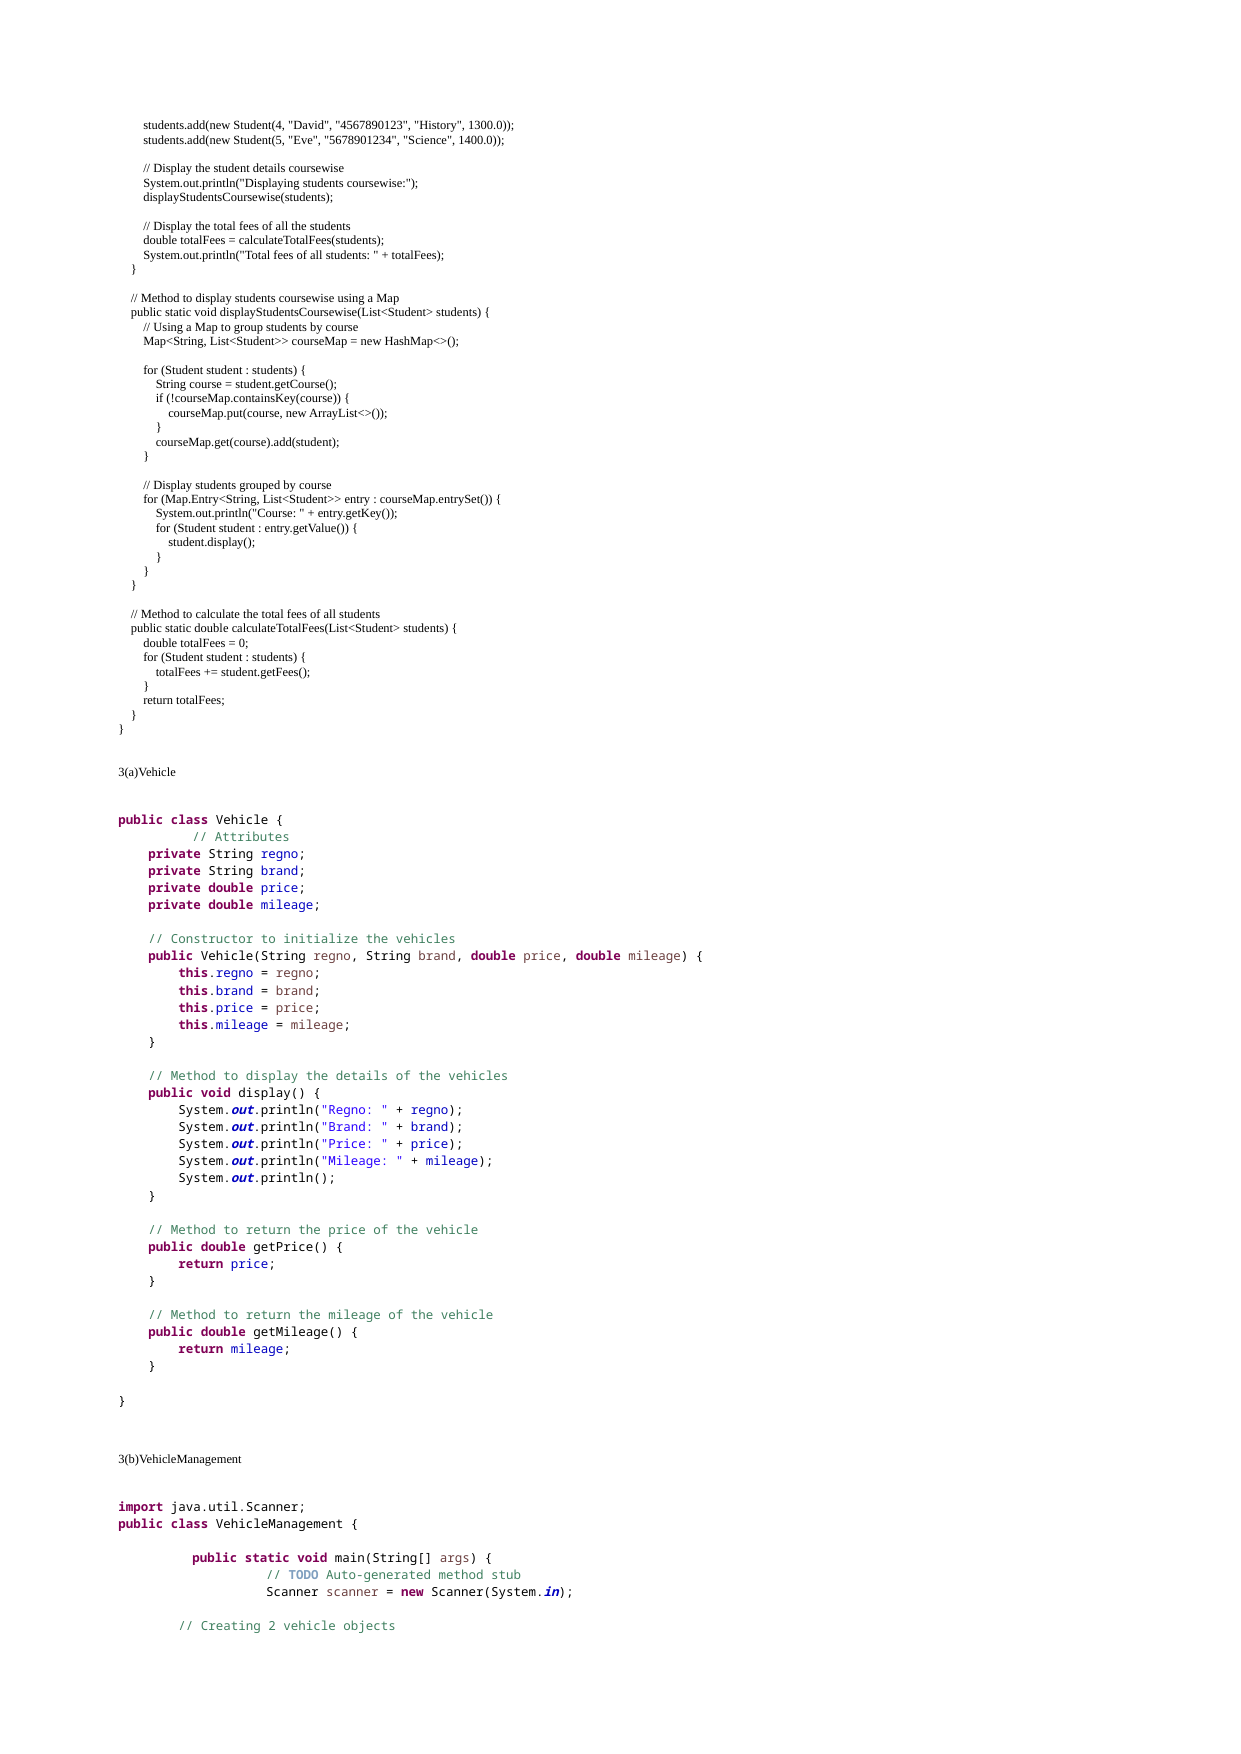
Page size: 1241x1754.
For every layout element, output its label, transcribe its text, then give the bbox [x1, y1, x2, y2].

text import java.util.Scanner; [118, 1498, 1122, 1515]
text double totalFees = 0; [118, 636, 1122, 650]
text } [118, 420, 1122, 434]
text private String brand; [118, 862, 1122, 879]
text this.brand = brand; [118, 982, 1122, 999]
text public Vehicle(String regno, String brand, double price, double mileage) { [118, 947, 1122, 964]
text 3(a)Vehicle [118, 765, 1122, 779]
text return mileage; [118, 1340, 1122, 1357]
text } [118, 1272, 1122, 1289]
text 3(b)VehicleManagement [118, 1452, 1122, 1466]
text // Method to calculate the total fees of all students [118, 607, 1122, 621]
text Map<String, List<Student>> courseMap = new HashMap<>(); [118, 334, 1122, 348]
text for (Student student : entry.getValue()) { [118, 521, 1122, 535]
text } [118, 449, 1122, 463]
text // Using a Map to group students by course [118, 319, 1122, 334]
text String course = student.getCourse(); [118, 377, 1122, 391]
text Scanner scanner = new Scanner(System.in); [118, 1583, 1122, 1600]
text // Display students grouped by course [118, 477, 1122, 492]
text double totalFees = calculateTotalFees(students); [118, 233, 1122, 247]
text System.out.println("Price: " + price); [118, 1135, 1122, 1152]
text } [118, 707, 1122, 722]
text private double mileage; [118, 896, 1122, 913]
text // Constructor to initialize the vehicles [118, 930, 1122, 947]
text System.out.println("Regno: " + regno); [118, 1101, 1122, 1118]
text } [118, 564, 1122, 578]
text System.out.println("Mileage: " + mileage); [118, 1152, 1122, 1169]
text for (Student student : students) { [118, 650, 1122, 664]
text students.add(new Student(5, "Eve", "5678901234", "Science", 1400.0)); [118, 132, 1122, 147]
text students.add(new Student(4, "David", "4567890123", "History", 1300.0)); [118, 118, 1122, 132]
text public double getMileage() { [118, 1323, 1122, 1340]
text this.price = price; [118, 999, 1122, 1016]
text for (Map.Entry<String, List<Student>> entry : courseMap.entrySet()) { [118, 492, 1122, 506]
text public void display() { [118, 1084, 1122, 1101]
text } [118, 578, 1122, 592]
text // Method to return the price of the vehicle [118, 1221, 1122, 1238]
text public static void displayStudentsCoursewise(List<Student> students) { [118, 305, 1122, 319]
text public static void main(String[] args) { [118, 1549, 1122, 1566]
text public class Vehicle { [118, 811, 1122, 828]
text private double price; [118, 879, 1122, 896]
text public static double calculateTotalFees(List<Student> students) { [118, 621, 1122, 636]
text // Display the total fees of all the students [118, 219, 1122, 233]
text totalFees += student.getFees(); [118, 664, 1122, 679]
text System.out.println("Displaying students coursewise:"); [118, 176, 1122, 190]
text System.out.println("Course: " + entry.getKey()); [118, 506, 1122, 521]
text public double getPrice() { [118, 1238, 1122, 1255]
text public class VehicleManagement { [118, 1515, 1122, 1532]
text displayStudentsCoursewise(students); [118, 190, 1122, 204]
text } [118, 1357, 1122, 1374]
text for (Student student : students) { [118, 362, 1122, 377]
text } [118, 722, 1122, 736]
text student.display(); [118, 535, 1122, 549]
text System.out.println("Total fees of all students: " + totalFees); [118, 247, 1122, 262]
text } [118, 1392, 1122, 1409]
text return totalFees; [118, 693, 1122, 707]
text // Method to display the details of the vehicles [118, 1067, 1122, 1084]
text // Method to return the mileage of the vehicle [118, 1306, 1122, 1323]
text this.mileage = mileage; [118, 1016, 1122, 1033]
text // Attributes [118, 828, 1122, 845]
text return price; [118, 1255, 1122, 1272]
text courseMap.get(course).add(student); [118, 434, 1122, 449]
text } [118, 549, 1122, 564]
text courseMap.put(course, new ArrayList<>()); [118, 406, 1122, 420]
text } [118, 1033, 1122, 1050]
text } [118, 262, 1122, 276]
text if (!courseMap.containsKey(course)) { [118, 391, 1122, 406]
text // Creating 2 vehicle objects [118, 1617, 1122, 1634]
text // Method to display students coursewise using a Map [118, 291, 1122, 305]
text } [118, 1187, 1122, 1204]
text // Display the student details coursewise [118, 161, 1122, 176]
text this.regno = regno; [118, 964, 1122, 982]
text } [118, 679, 1122, 693]
text System.out.println(); [118, 1169, 1122, 1187]
text System.out.println("Brand: " + brand); [118, 1118, 1122, 1135]
text // TODO Auto-generated method stub [118, 1566, 1122, 1583]
text private String regno; [118, 845, 1122, 862]
